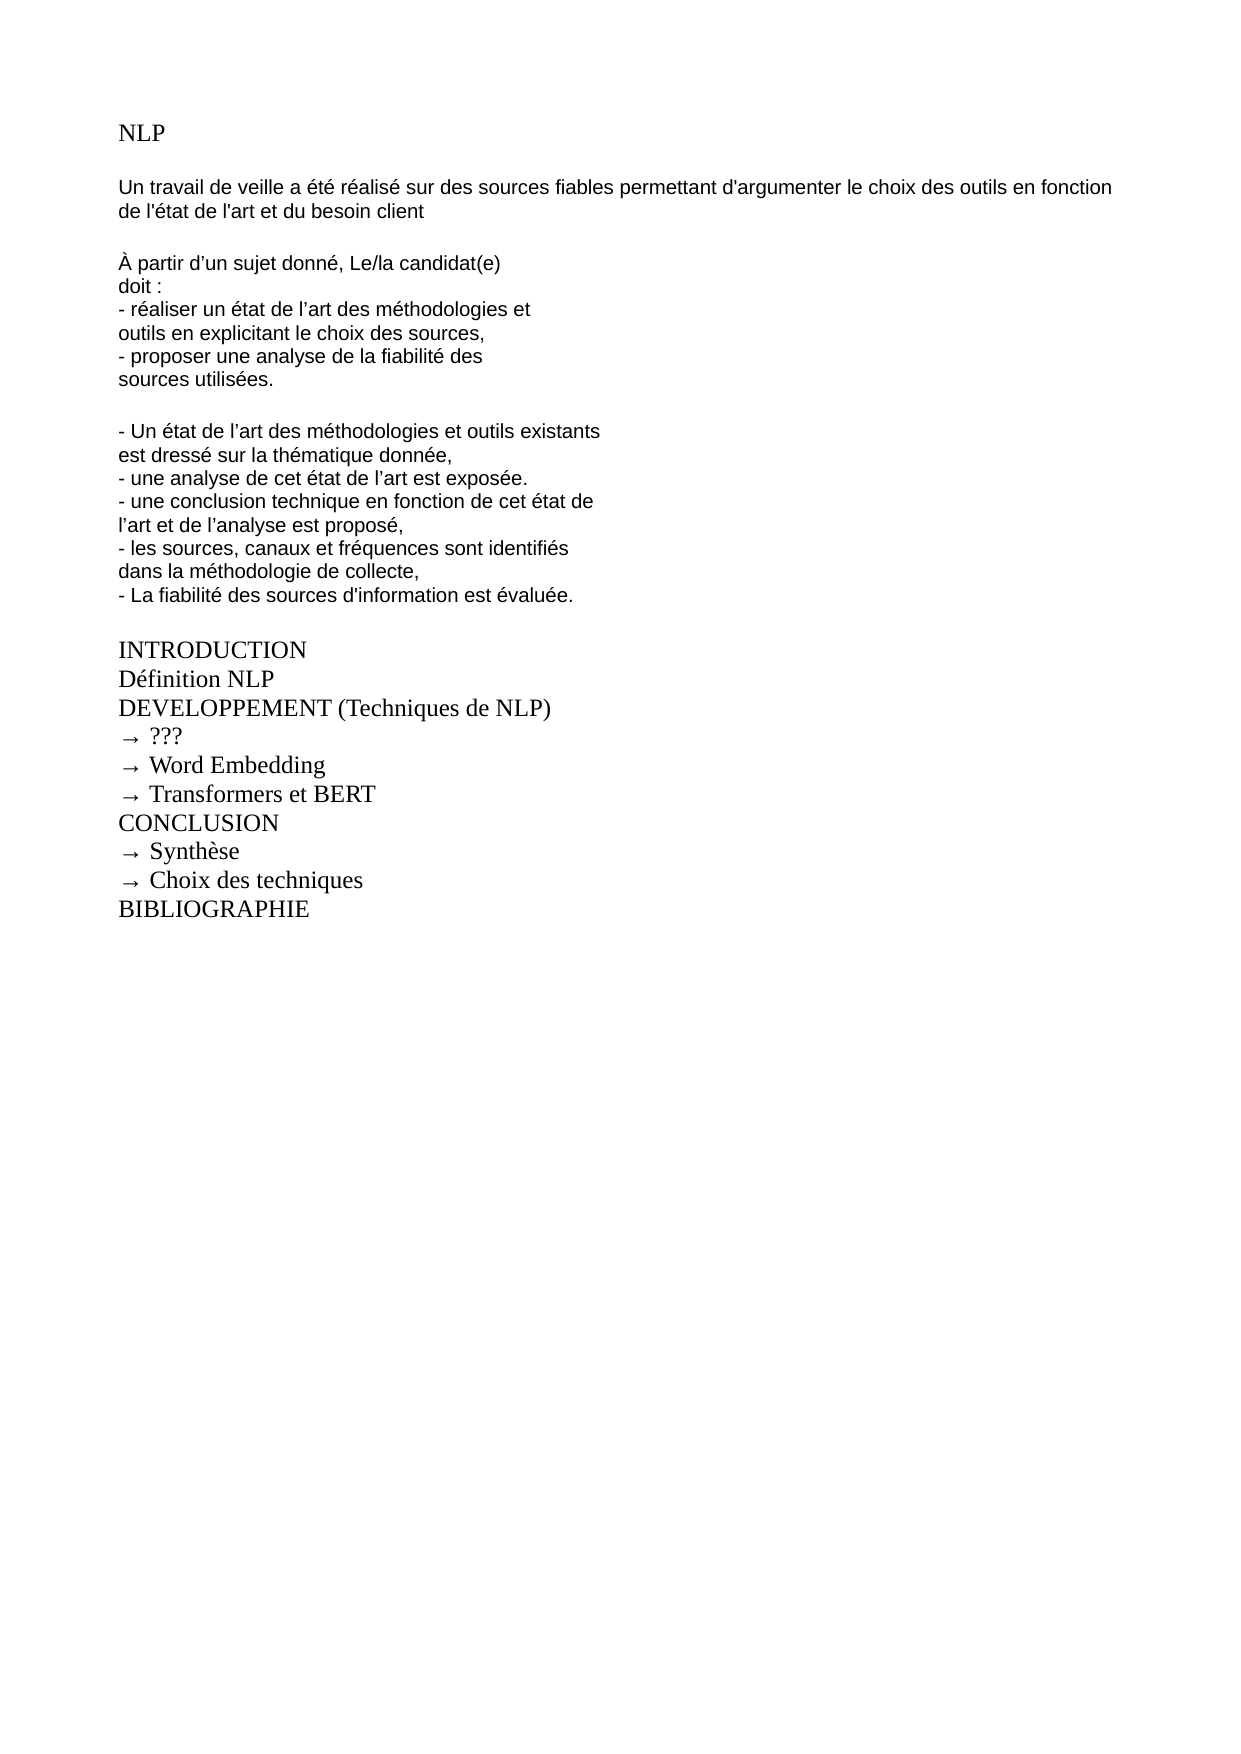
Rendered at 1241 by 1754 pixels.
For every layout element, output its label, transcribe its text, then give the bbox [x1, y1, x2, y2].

text l’art et de l’analyse est proposé, [118, 513, 1122, 536]
text DEVELOPPEMENT (Techniques de NLP) [118, 693, 1122, 721]
text BIBLIOGRAPHIE [118, 894, 1122, 923]
text NLP [118, 118, 1122, 147]
text sources utilisées. [118, 368, 1122, 391]
text → Choix des techniques [118, 865, 1122, 894]
text → Synthèse [118, 836, 1122, 865]
text INTRODUCTION [118, 635, 1122, 664]
text doit : [118, 274, 1122, 298]
text CONCLUSION [118, 808, 1122, 836]
text dans la méthodologie de collecte, [118, 560, 1122, 583]
text Un travail de veille a été réalisé sur des sources fiables permettant d'argumenter le choix des outils en fonction de l'état de l'art et du besoin client [118, 176, 1122, 222]
text - Un état de l’art des méthodologies et outils existants [118, 420, 1122, 443]
text - les sources, canaux et fréquences sont identifiés [118, 536, 1122, 560]
text - réaliser un état de l’art des méthodologies et [118, 298, 1122, 321]
text À partir d’un sujet donné, Le/la candidat(e) [118, 251, 1122, 274]
text - proposer une analyse de la fiabilité des [118, 344, 1122, 368]
text - La fiabilité des sources d'information est évaluée. [118, 583, 1122, 606]
text Définition NLP [118, 664, 1122, 693]
text - une analyse de cet état de l’art est exposée. [118, 466, 1122, 490]
text → Transformers et BERT [118, 779, 1122, 808]
text → ??? [118, 721, 1122, 750]
text - une conclusion technique en fonction de cet état de [118, 490, 1122, 513]
text → Word Embedding [118, 750, 1122, 779]
text est dressé sur la thématique donnée, [118, 443, 1122, 466]
text outils en explicitant le choix des sources, [118, 321, 1122, 344]
